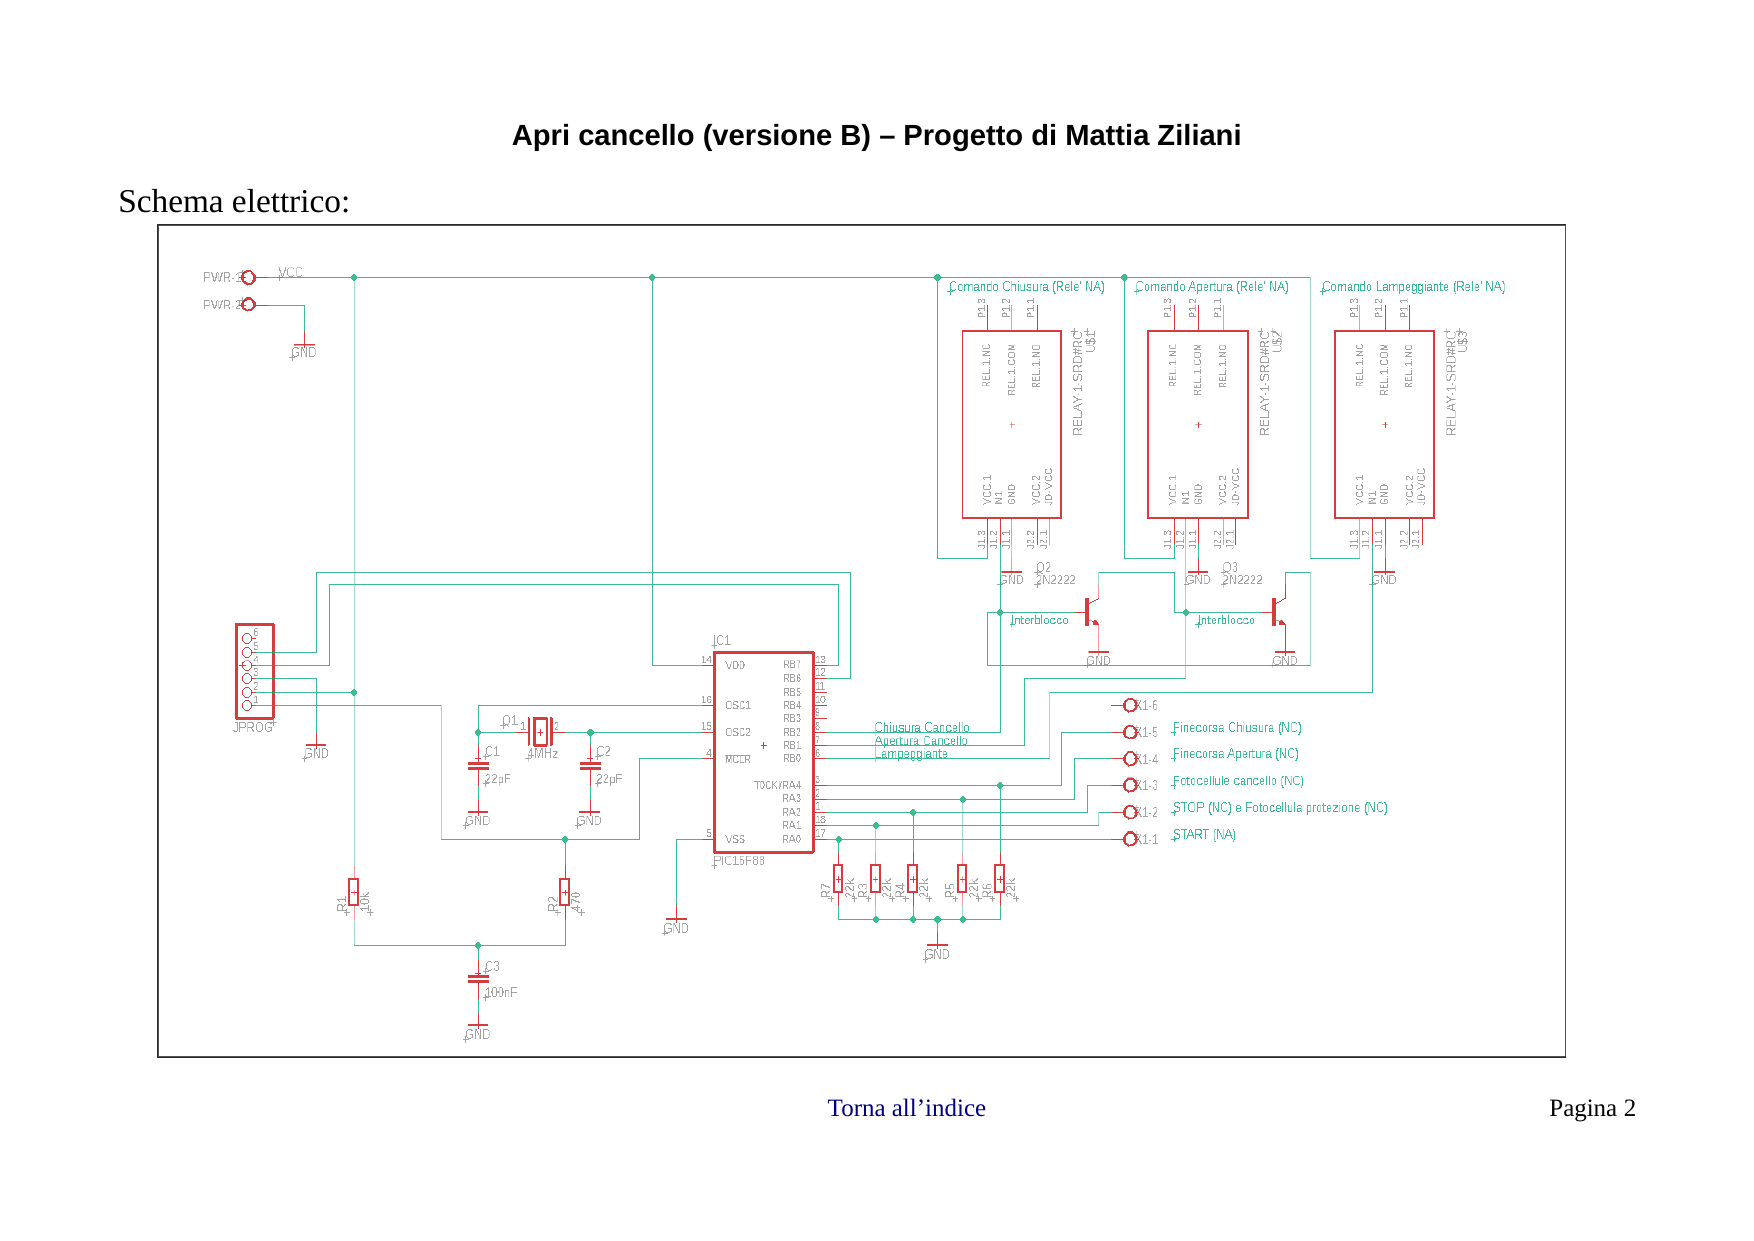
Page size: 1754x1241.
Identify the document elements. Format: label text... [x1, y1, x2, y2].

text [159, 226, 1565, 1056]
text Schema elettrico: [118, 181, 1636, 219]
picture [161, 228, 1562, 1053]
